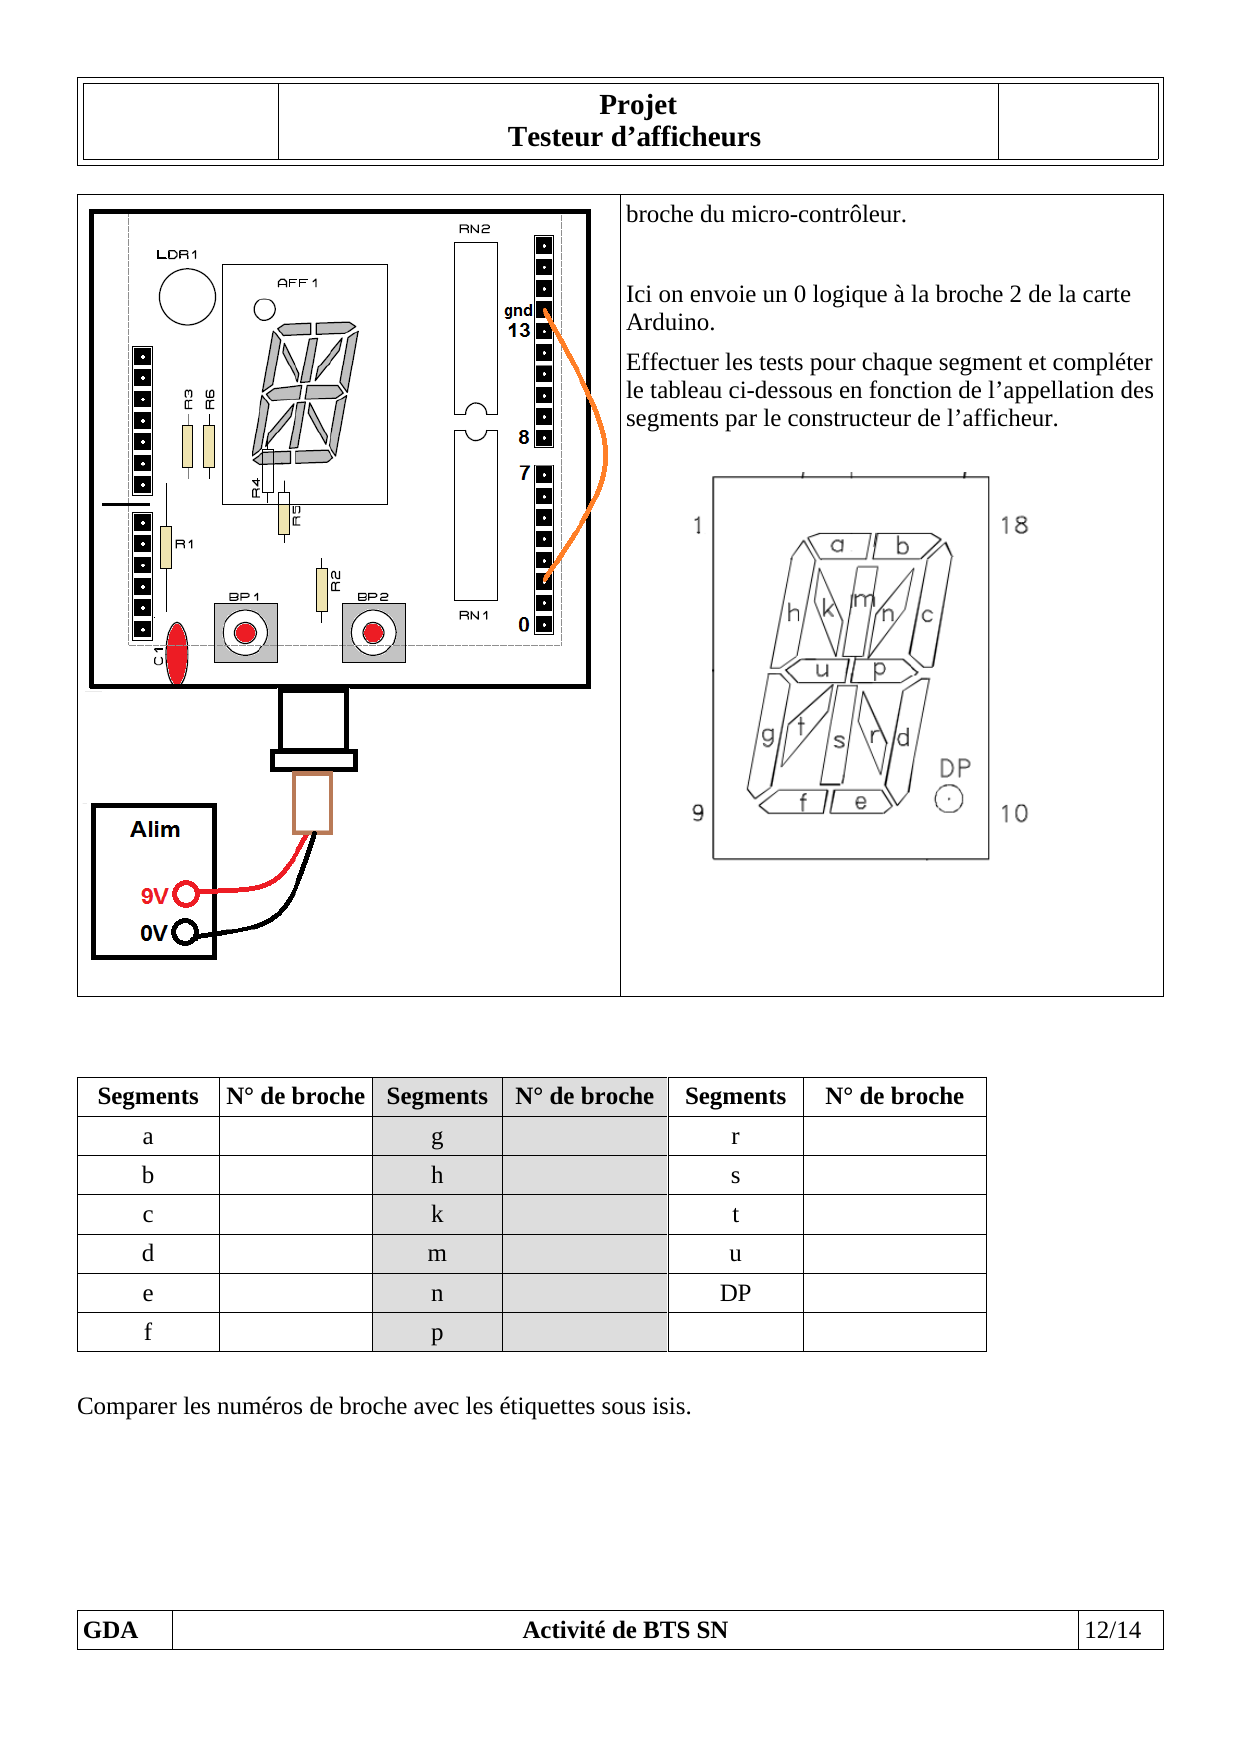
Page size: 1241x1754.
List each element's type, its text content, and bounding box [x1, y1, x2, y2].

table_cell [669, 1313, 803, 1351]
table_header Segments [669, 1078, 803, 1116]
text Comparer les numéros de broche avec les étiquettes sous isis. [77, 1392, 1163, 1419]
table_cell [503, 1117, 667, 1155]
table_cell [804, 1274, 986, 1312]
picture [82, 200, 615, 963]
table_cell [220, 1117, 372, 1155]
table_cell [804, 1235, 986, 1273]
table_cell [220, 1313, 372, 1351]
table_cell m [373, 1235, 502, 1273]
table_header N° de broche [804, 1078, 986, 1116]
table_cell [804, 1313, 986, 1351]
table_cell [503, 1313, 667, 1351]
table_header Segments [78, 1078, 219, 1116]
table_header N° de broche [220, 1078, 372, 1116]
table_cell e [78, 1274, 219, 1312]
table_cell g [373, 1117, 502, 1155]
table_cell DP [669, 1274, 803, 1312]
table_cell [220, 1195, 372, 1234]
table_cell [220, 1156, 372, 1194]
table_cell [804, 1117, 986, 1155]
table_cell n [373, 1274, 502, 1312]
table_cell r [669, 1117, 803, 1155]
table_cell [804, 1195, 986, 1234]
table_header broche du micro-contrôleur. Ici on envoie un 0 logique à la broche 2 de la carte Arduino. Effectuer les tests pour chaque segment et compléter le tableau ci-dessous en fonction de l’appellation des segments par le constructeur de l’afficheur. [621, 195, 1163, 996]
table_cell h [373, 1156, 502, 1194]
table_cell c [78, 1195, 219, 1234]
table_header Segments [373, 1078, 502, 1116]
table_cell a [78, 1117, 219, 1155]
table_cell k [373, 1195, 502, 1234]
table_cell t [669, 1195, 803, 1234]
table_cell [804, 1156, 986, 1194]
table_header N° de broche [503, 1078, 667, 1116]
table_cell f [78, 1313, 219, 1351]
table_cell [220, 1235, 372, 1273]
table_cell [503, 1195, 667, 1234]
table_header [78, 195, 620, 996]
table_cell [503, 1156, 667, 1194]
table_cell [503, 1235, 667, 1273]
table_cell d [78, 1235, 219, 1273]
table_cell b [78, 1156, 219, 1194]
table_cell p [373, 1313, 502, 1351]
picture [686, 472, 1035, 866]
table_cell s [669, 1156, 803, 1194]
table_cell u [669, 1235, 803, 1273]
table_cell [220, 1274, 372, 1312]
table_cell [503, 1274, 667, 1312]
